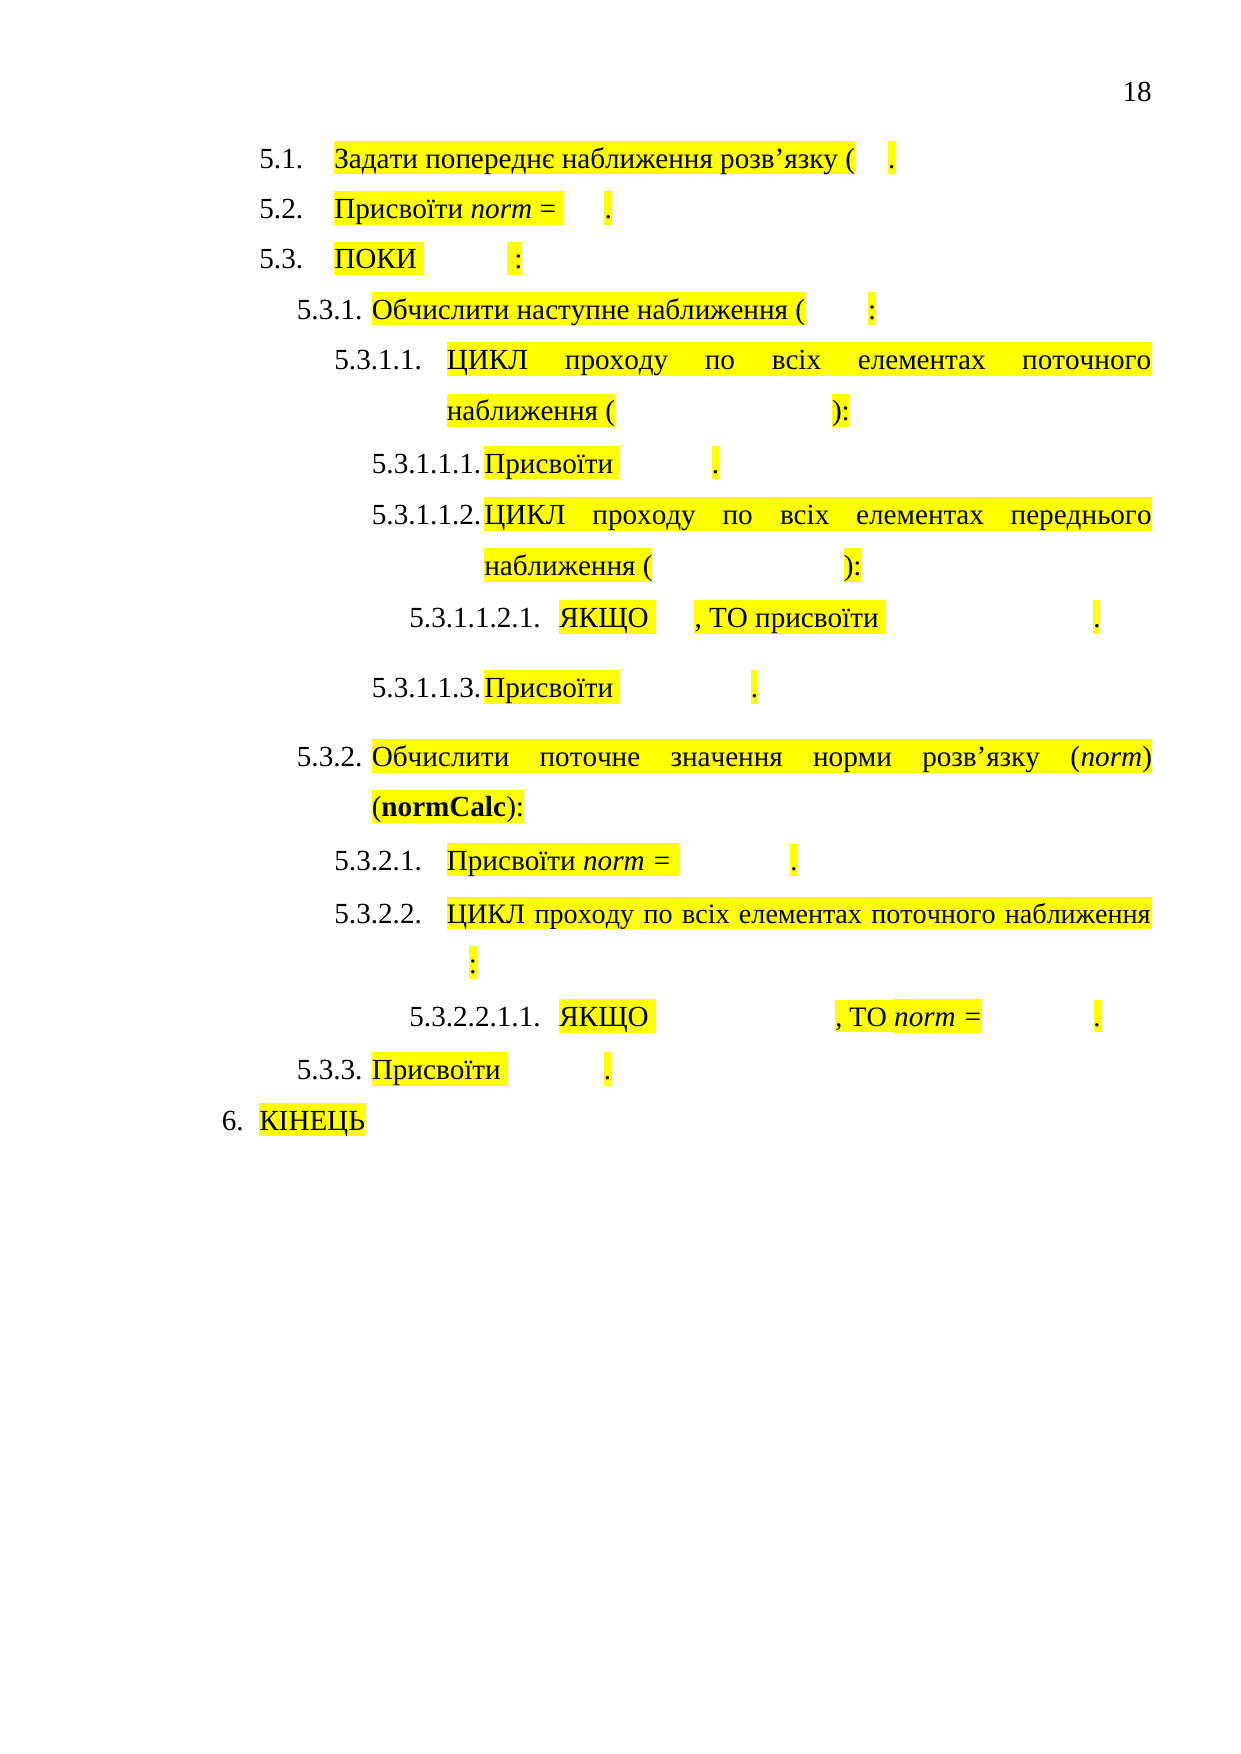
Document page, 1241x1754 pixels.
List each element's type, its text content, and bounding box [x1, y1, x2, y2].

list ЦИКЛ проходу по всіх елементах переднього наближення (): [372, 497, 1152, 583]
list Присвоїти . [372, 652, 1152, 722]
list ЦИКЛ проходу по всіх елементах поточного наближення : [334, 896, 1152, 979]
list Присвоїти . [372, 445, 1152, 480]
list Присвоїти norm = . [334, 840, 1152, 879]
list ЦИКЛ проходу по всіх елементах поточного наближення (): [334, 342, 1152, 428]
list ПОКИ : [259, 242, 1152, 275]
list КІНЕЦЬ [222, 1103, 1152, 1136]
list ЯКЩО , ТО norm =. [409, 996, 1152, 1036]
list Обчислити наступне наближення (: [297, 292, 1152, 326]
list Присвоїти . [297, 1052, 1152, 1086]
list Обчислити поточне значення норми розв’язку (norm) (normCalc): [297, 739, 1152, 823]
list ЯКЩО , ТО присвоїти . [409, 599, 1152, 635]
list Задати попереднє наближення розв’язку (. [259, 141, 1152, 174]
list Присвоїти norm = . [259, 191, 1152, 225]
